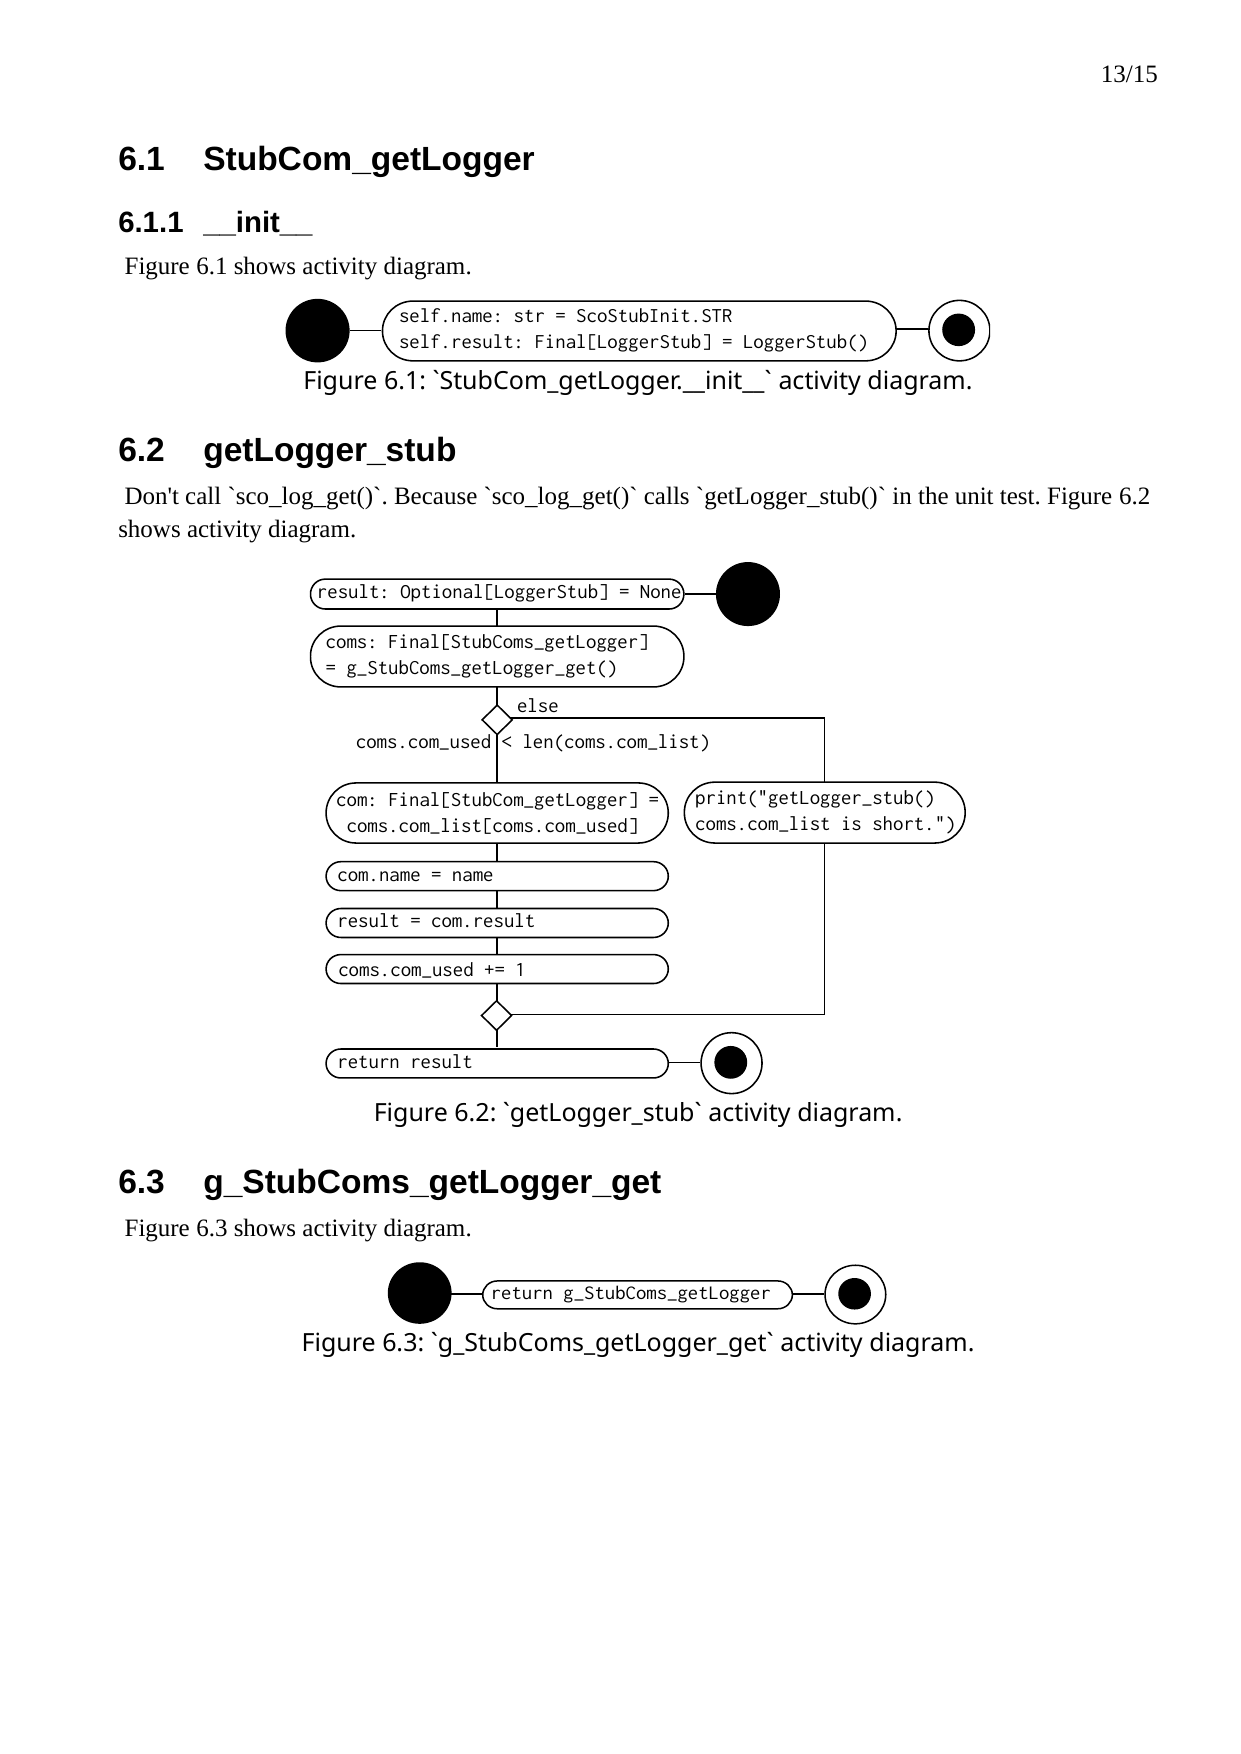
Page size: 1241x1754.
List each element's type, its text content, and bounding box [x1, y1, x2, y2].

text Figure 6.2: `getLogger_stub` activity diagram. [118, 574, 1157, 1128]
text Figure 6.3 shows activity diagram. [118, 1213, 1157, 1242]
subtitle g_StubComs_getLogger_get [118, 1162, 1157, 1201]
subtitle getLogger_stub [118, 430, 1157, 468]
text Don't call `sco_log_get()`. Because `sco_log_get()` calls `getLogger_stub()` in the unit test. Figure 6.2 shows activity diagram. [118, 481, 1157, 543]
subtitle __init__ [118, 204, 1157, 238]
subtitle StubCom_getLogger [118, 139, 1157, 177]
text Figure 6.3: `g_StubComs_getLogger_get` activity diagram. [118, 1273, 1157, 1359]
text Figure 6.1 shows activity diagram. [118, 251, 1157, 279]
text Figure 6.1: `StubCom_getLogger.__init__` activity diagram. [118, 311, 1157, 397]
